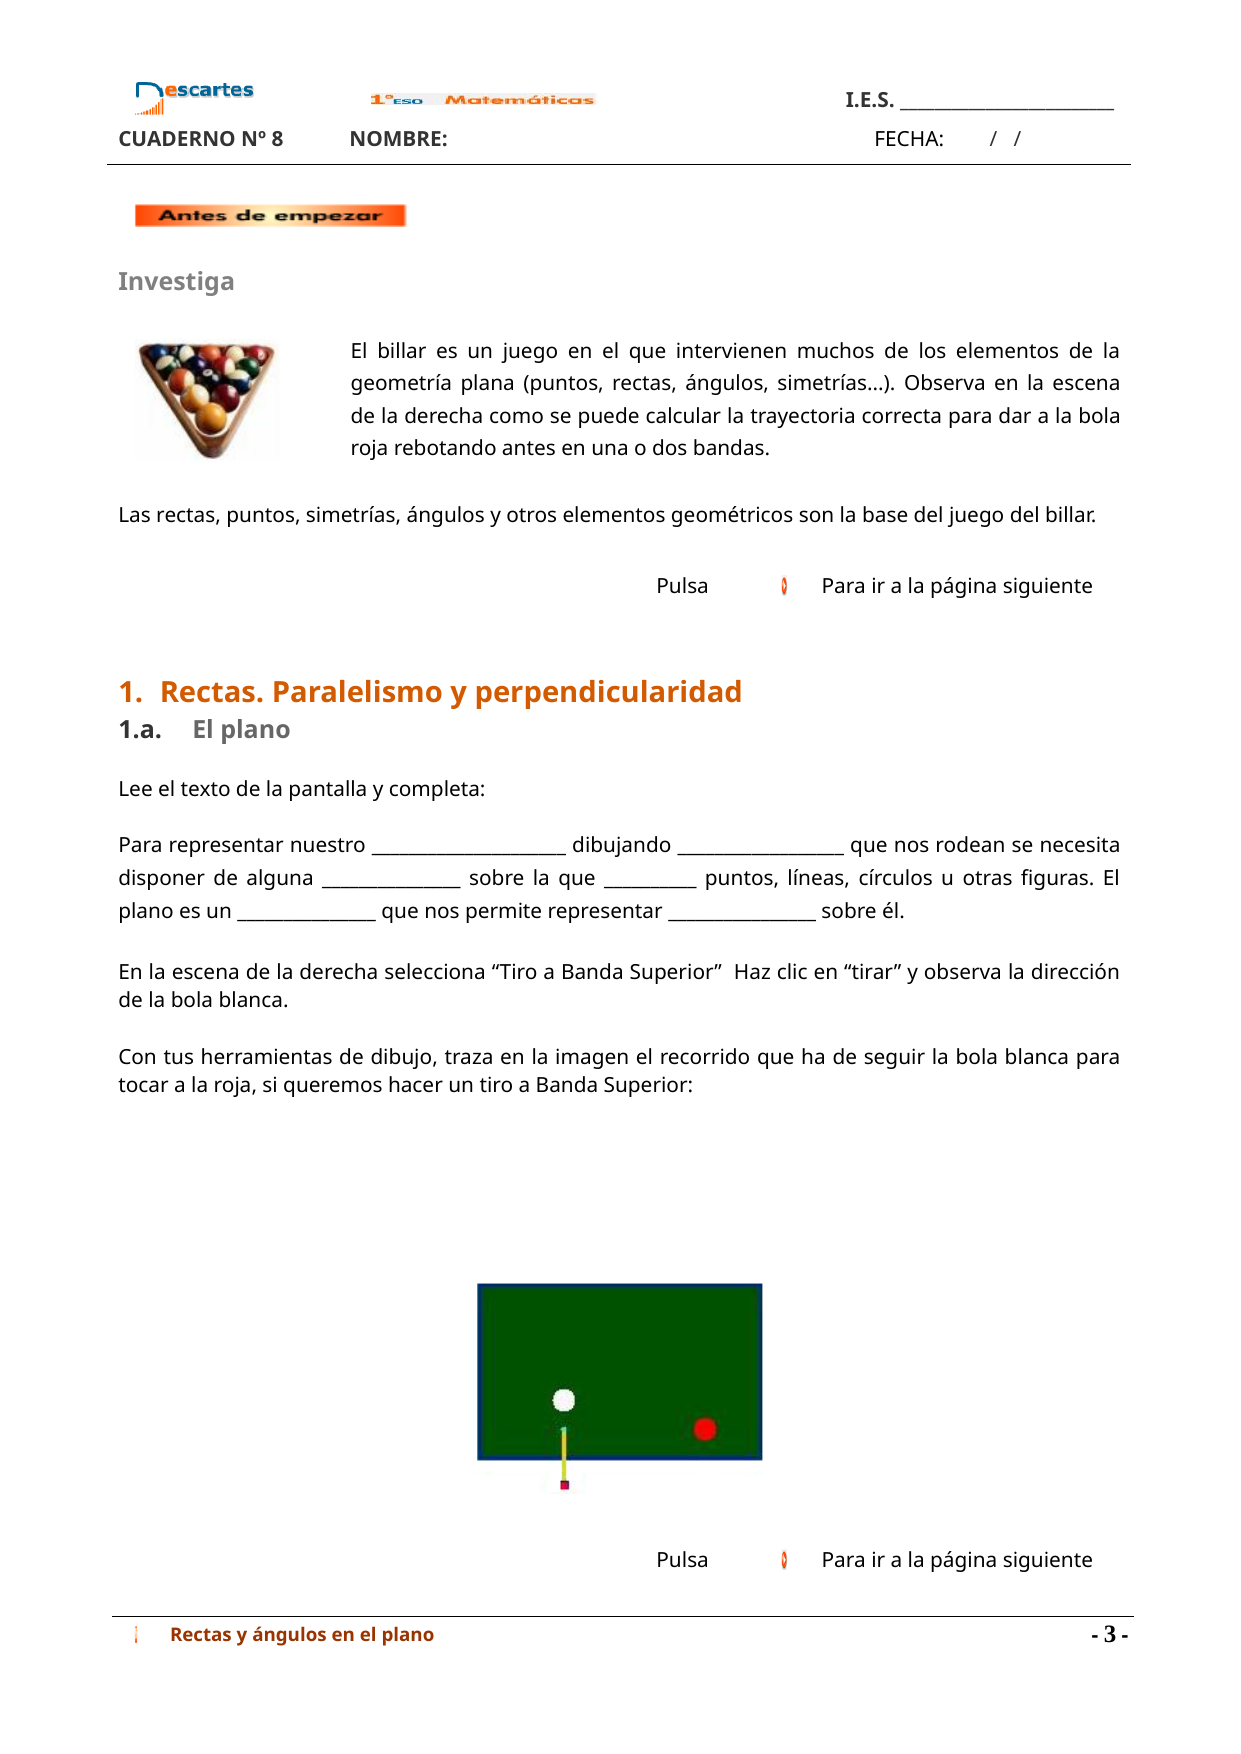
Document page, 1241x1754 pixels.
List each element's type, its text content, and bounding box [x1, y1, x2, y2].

list El plano [118, 711, 1122, 745]
subtitle Investiga [118, 264, 1122, 298]
table_header [111, 326, 343, 472]
table_header Para ir a la página siguiente [814, 1531, 1133, 1588]
picture [134, 82, 257, 115]
picture [371, 93, 599, 105]
picture [781, 1549, 787, 1570]
text Las rectas, puntos, simetrías, ángulos y otros elementos geométricos son la base del juego del billar. [118, 500, 1122, 529]
text Con tus herramientas de dibujo, traza en la imagen el recorrido que ha de seguir la bola blanca para tocar a la roja, si queremos hacer un tiro a Banda Superior: [118, 1042, 1122, 1099]
table_header Pulsa [649, 1531, 758, 1588]
text En la escena de la derecha selecciona “Tiro a Banda Superior” Haz clic en “tirar” y observa la dirección de la bola blanca. [118, 957, 1122, 1014]
table_header El billar es un juego en el que intervienen muchos de los elementos de la geometría plana (puntos, rectas, ángulos, simetrías...). Observa en la escena de la derecha como se puede calcular la trayectoria correcta para dar a la bola roja rebotando antes en una o dos bandas. [343, 326, 1129, 472]
picture [134, 203, 408, 227]
text Lee el texto de la pantalla y completa: [118, 774, 1122, 802]
text Para representar nuestro _____________________ dibujando __________________ que nos rodean se necesita disponer de alguna _______________ sobre la que __________ puntos, líneas, círculos u otras figuras. El plano es un _______________ que nos permite representar ________________ sobre él. [118, 831, 1122, 924]
picture [781, 575, 787, 596]
picture [134, 1626, 138, 1643]
table_header [758, 1531, 814, 1588]
table_header Pulsa [649, 557, 758, 614]
table_header Para ir a la página siguiente [814, 557, 1133, 614]
table_header [111, 557, 649, 614]
table_header [111, 1531, 649, 1588]
table_header [758, 557, 814, 614]
list Rectas. Paralelismo y perpendicularidad [118, 672, 1122, 711]
